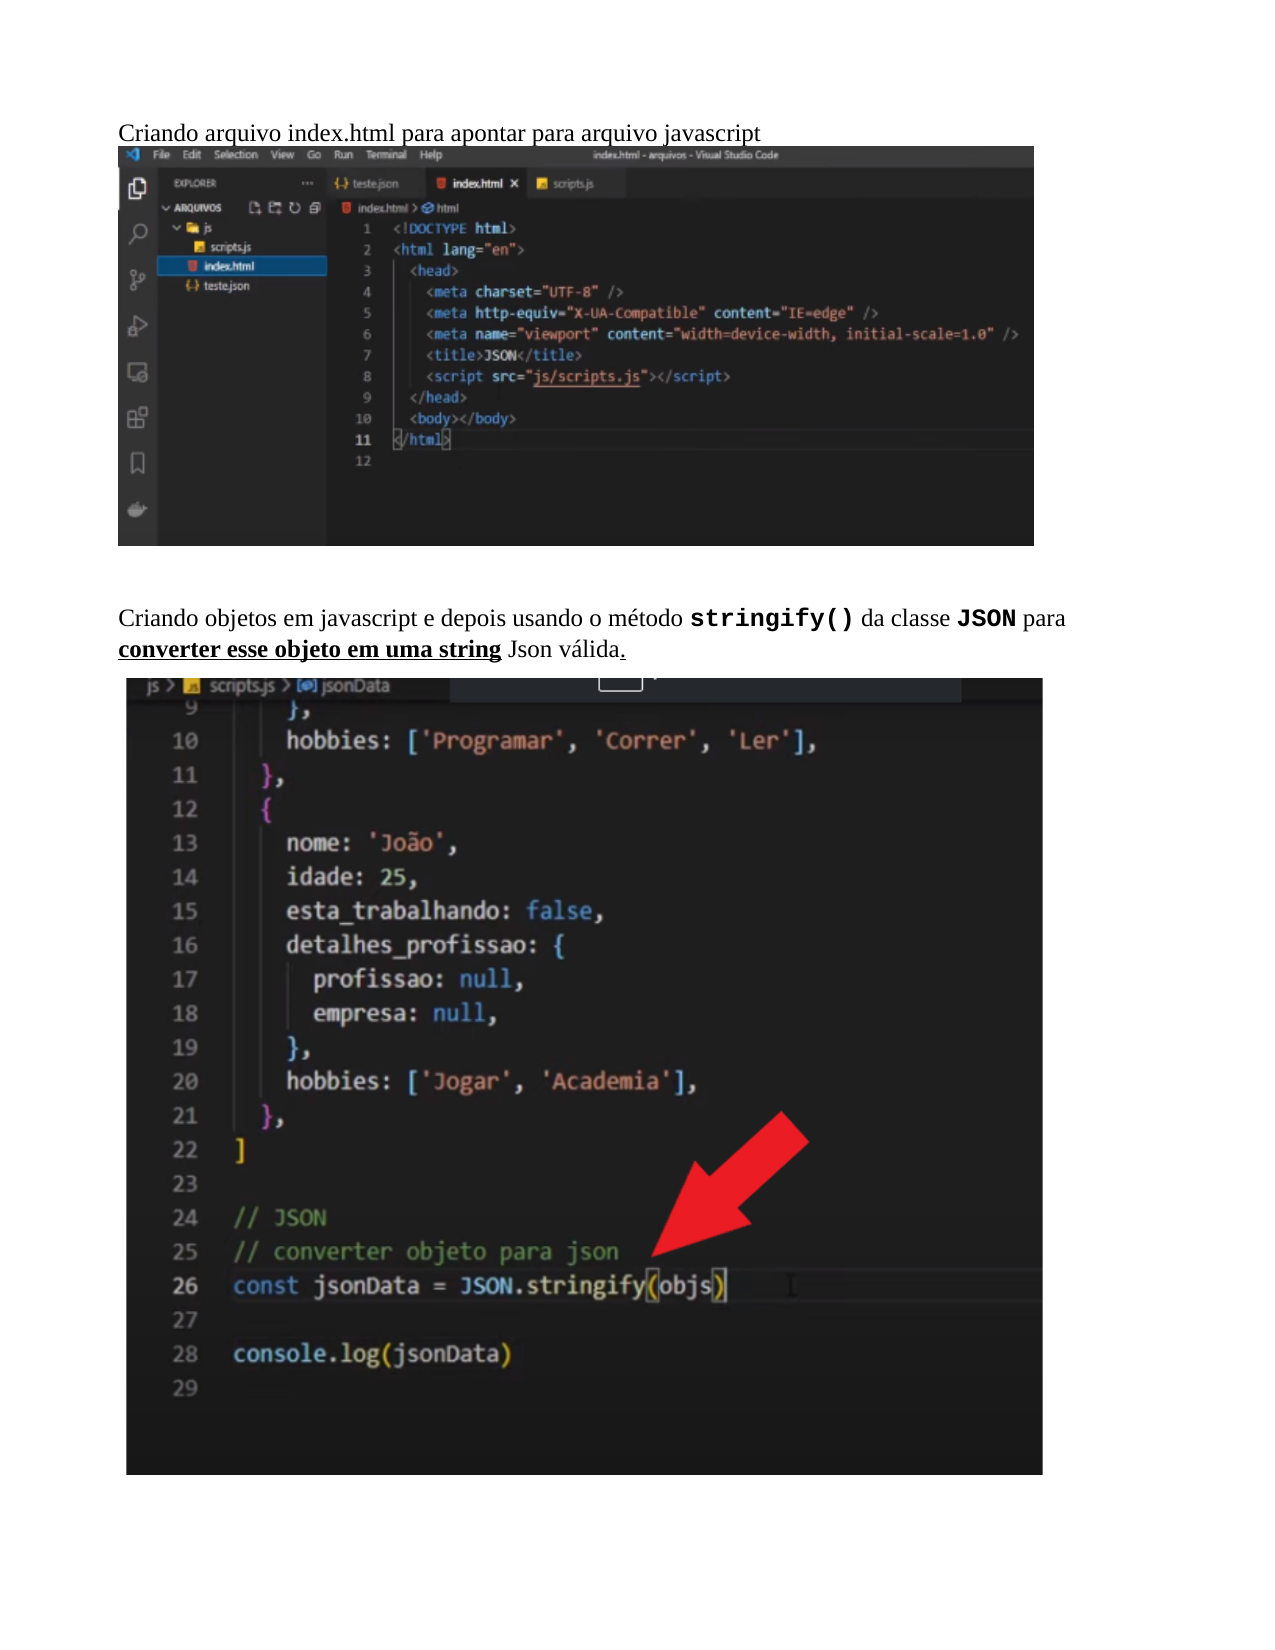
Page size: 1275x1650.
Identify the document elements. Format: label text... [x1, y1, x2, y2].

picture [126, 678, 1043, 1475]
text Criando arquivo index.html para apontar para arquivo javascript [118, 118, 1157, 147]
text Criando objetos em javascript e depois usando o método stringify() da classe JSON para converter esse objeto em uma string Json válida. [118, 603, 1157, 662]
picture [118, 146, 1034, 546]
